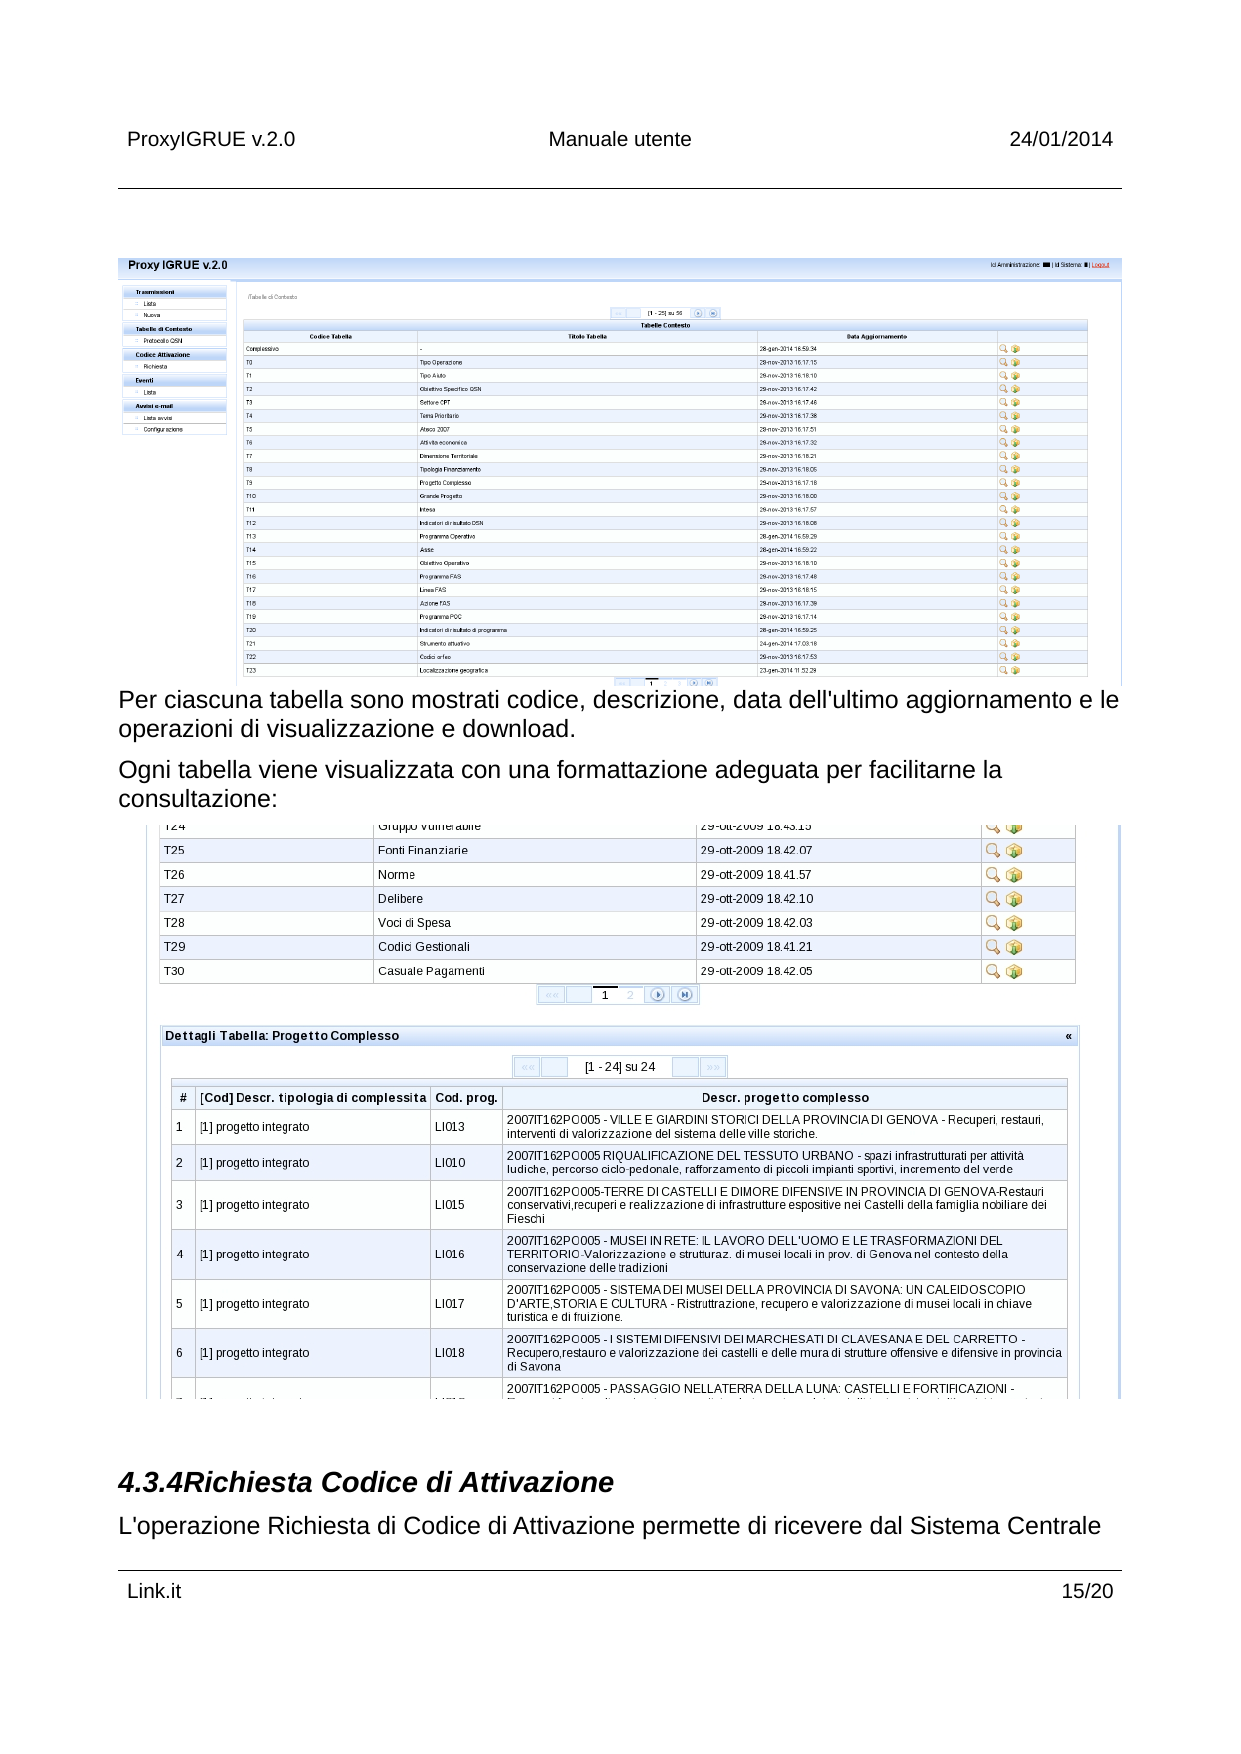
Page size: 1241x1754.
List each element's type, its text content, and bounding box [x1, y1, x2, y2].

text Per ciascuna tabella sono mostrati codice, descrizione, data dell'ultimo aggiornamento e le operazioni di visualizzazione e download. [118, 686, 1122, 743]
picture [118, 825, 1122, 1399]
text Ogni tabella viene visualizzata con una formattazione adeguata per facilitarne la consultazione: [118, 755, 1122, 813]
text L'operazione Richiesta di Codice di Attivazione permette di ricevere dal Sistema Centrale [118, 1511, 1122, 1540]
picture [118, 258, 1122, 686]
subtitle Richiesta Codice di Attivazione [118, 1465, 1122, 1499]
